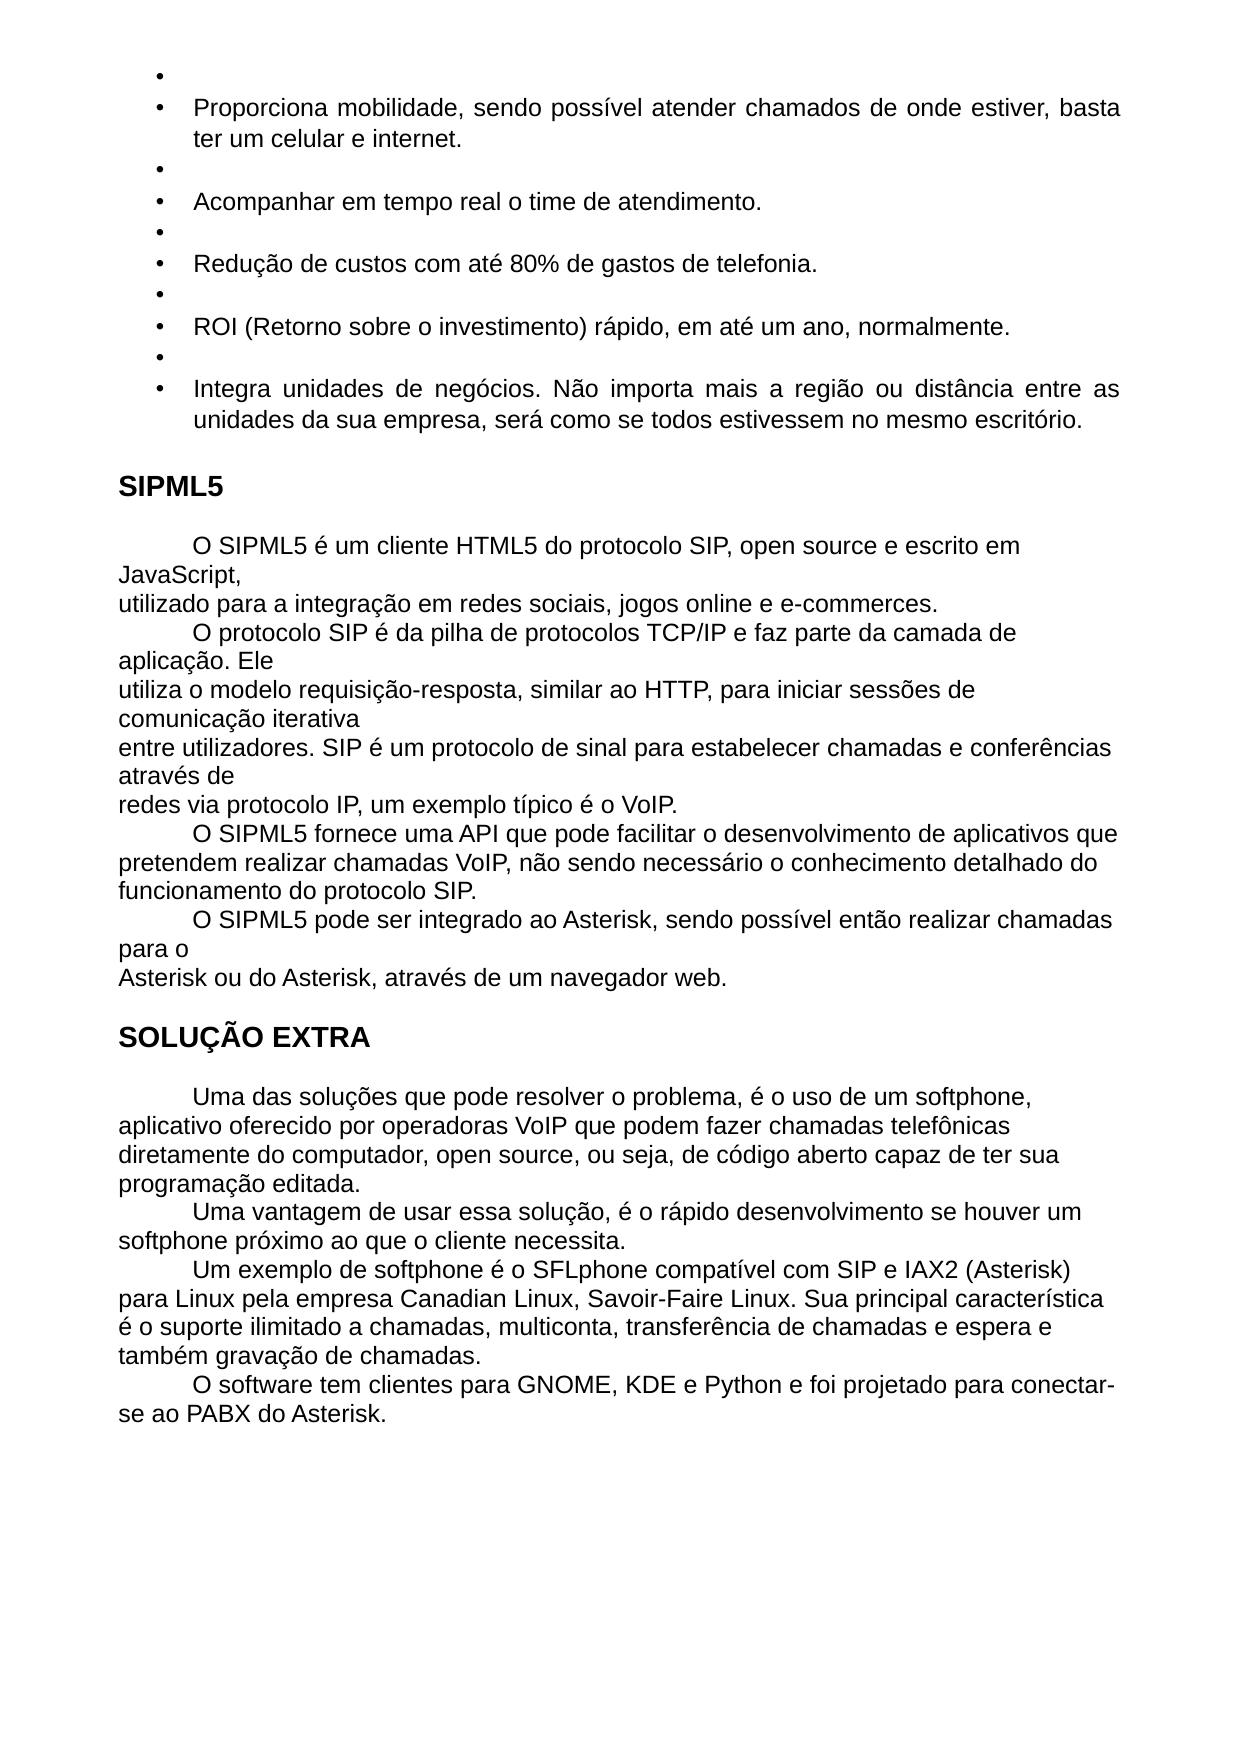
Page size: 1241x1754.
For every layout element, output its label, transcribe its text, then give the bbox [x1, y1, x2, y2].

text funcionamento do protocolo SIP. [118, 876, 1122, 905]
text SIPML5 [118, 469, 1122, 503]
text O protocolo SIP é da pilha de protocolos TCP/IP e faz parte da camada de aplicação. Ele [118, 618, 1122, 675]
text redes via protocolo IP, um exemplo típico é o VoIP. [118, 790, 1122, 819]
text O SIPML5 é um cliente HTML5 do protocolo SIP, open source e escrito em JavaScript, [118, 531, 1122, 589]
list Redução de custos com até 80% de gastos de telefonia. [156, 247, 1122, 278]
list Acompanhar em tempo real o time de atendimento. [156, 184, 1122, 215]
list Proporciona mobilidade, sendo possível atender chamados de onde estiver, basta ter um celular e internet. [156, 90, 1122, 153]
text utiliza o modelo requisição-resposta, similar ao HTTP, para iniciar sessões de comunicação iterativa [118, 675, 1122, 733]
text O SIPML5 fornece uma API que pode facilitar o desenvolvimento de aplicativos que [118, 819, 1122, 848]
text utilizado para a integração em redes sociais, jogos online e e-commerces. [118, 589, 1122, 618]
text entre utilizadores. SIP é um protocolo de sinal para estabelecer chamadas e conferências através de [118, 733, 1122, 790]
text Uma vantagem de usar essa solução, é o rápido desenvolvimento se houver um softphone próximo ao que o cliente necessita. [118, 1197, 1122, 1255]
text pretendem realizar chamadas VoIP, não sendo necessário o conhecimento detalhado do [118, 848, 1122, 876]
list Integra unidades de negócios. Não importa mais a região ou distância entre as unidades da sua empresa, será como se todos estivessem no mesmo escritório. [156, 372, 1122, 434]
text SOLUÇÃO EXTRA [118, 1020, 1122, 1054]
text O SIPML5 pode ser integrado ao Asterisk, sendo possível então realizar chamadas para o [118, 905, 1122, 963]
text Uma das soluções que pode resolver o problema, é o uso de um softphone, aplicativo oferecido por operadoras VoIP que podem fazer chamadas telefônicas diretamente do computador, open source, ou seja, de código aberto capaz de ter sua programação editada. [118, 1082, 1122, 1197]
text O software tem clientes para GNOME, KDE e Python e foi projetado para conectar-se ao PABX do Asterisk. [118, 1370, 1122, 1427]
text Um exemplo de softphone é o SFLphone compatível com SIP e IAX2 (Asterisk) para Linux pela empresa Canadian Linux, Savoir-Faire Linux. Sua principal característica é o suporte ilimitado a chamadas, multiconta, transferência de chamadas e espera e também gravação de chamadas. [118, 1255, 1122, 1370]
list ROI (Retorno sobre o investimento) rápido, em até um ano, normalmente. [156, 309, 1122, 340]
text Asterisk ou do Asterisk, através de um navegador web. [118, 963, 1122, 991]
